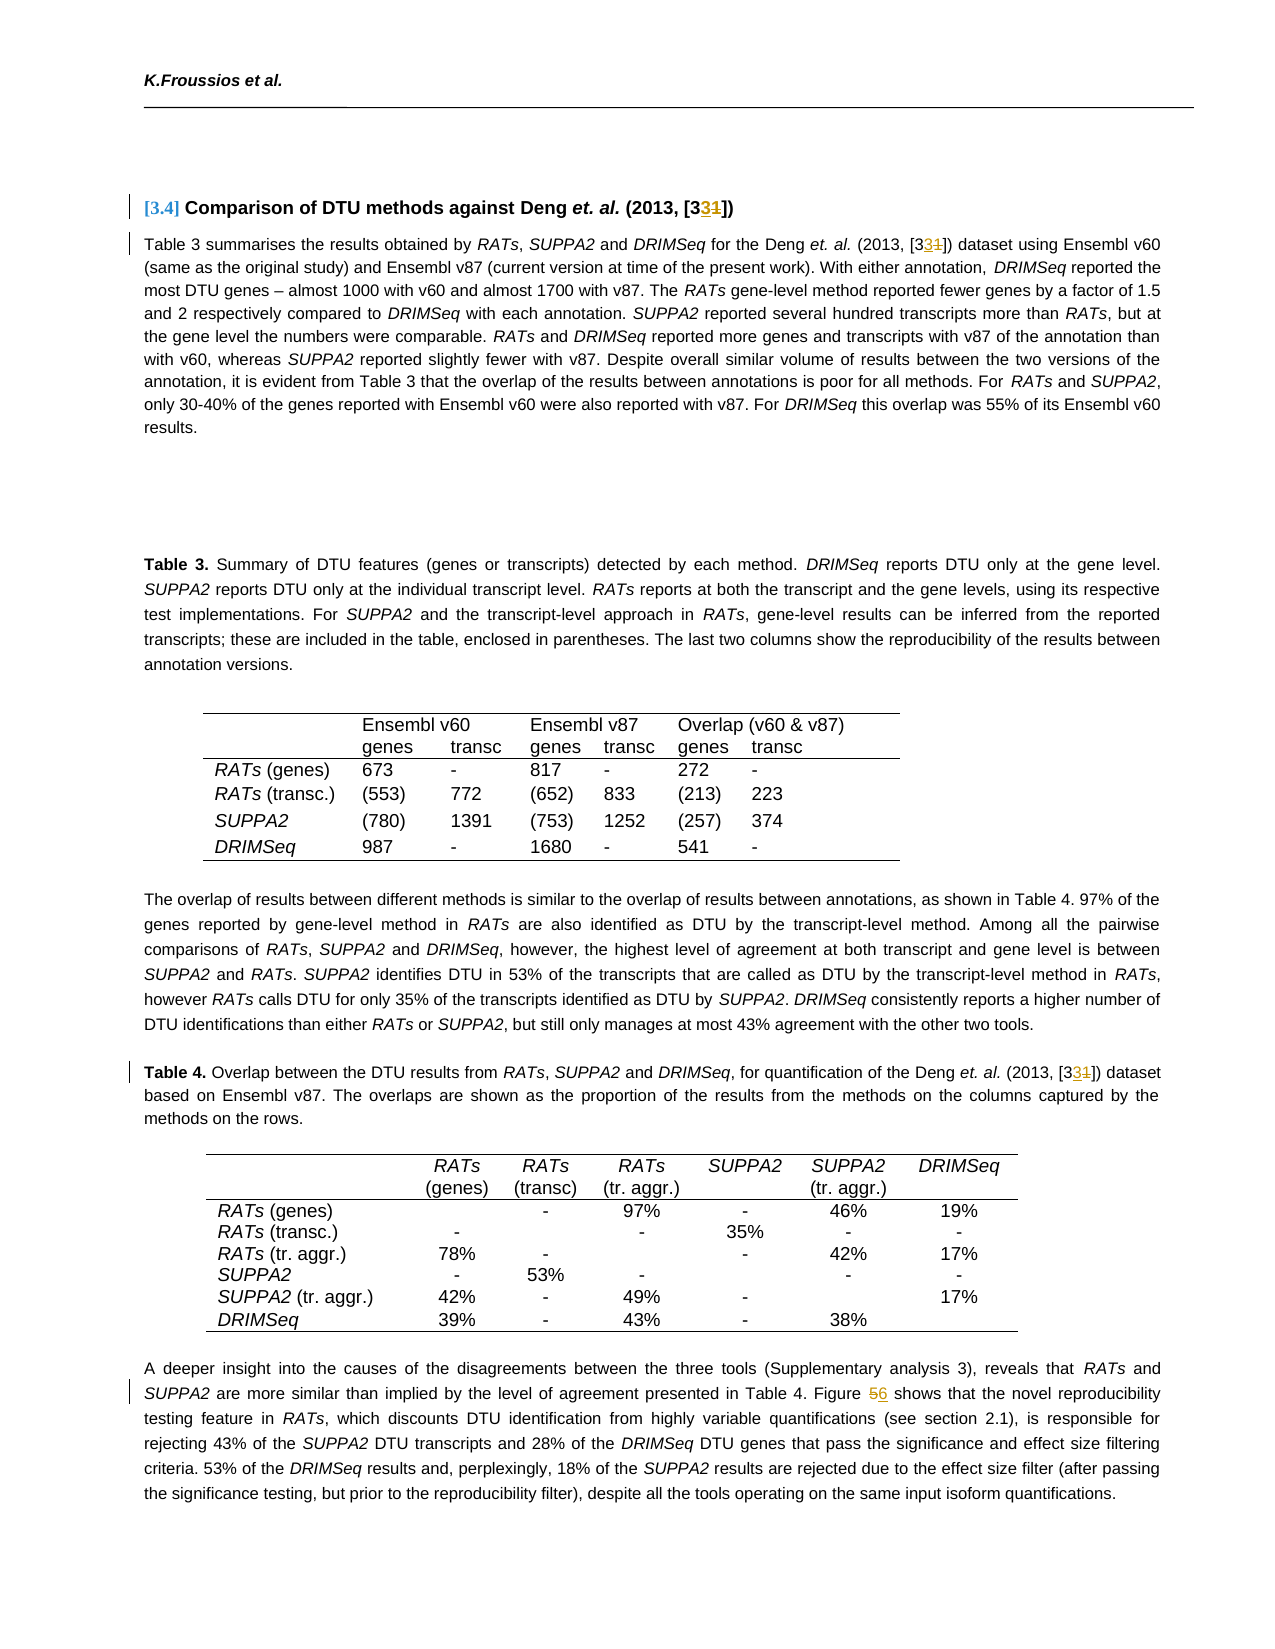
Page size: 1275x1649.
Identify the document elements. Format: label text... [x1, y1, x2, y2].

table_cell - [590, 1264, 693, 1286]
table_header Ensembl v60 [351, 714, 519, 736]
table_cell 817 [519, 759, 592, 783]
table_cell RATs (transc.) [203, 783, 351, 809]
table_cell - [900, 1221, 1018, 1243]
table_header RATs (tr. aggr.) [590, 1155, 693, 1198]
table_cell (652) [519, 783, 592, 809]
table_header [203, 714, 351, 736]
table_header [206, 1155, 413, 1198]
table_cell 987 [351, 836, 439, 859]
table_cell [693, 1264, 797, 1286]
table_header RATs (transc) [501, 1155, 590, 1198]
table_cell - [501, 1200, 590, 1221]
table_cell 42% [413, 1286, 501, 1309]
table_cell - [590, 1221, 693, 1243]
table_header SUPPA2 (tr. aggr.) [797, 1155, 900, 1198]
table_cell [501, 1221, 590, 1243]
table_cell 374 [740, 809, 900, 836]
table_cell 673 [351, 759, 439, 783]
table_cell - [439, 836, 519, 859]
table_cell 1252 [593, 809, 666, 836]
table_cell 53% [501, 1264, 590, 1286]
text The overlap of results between different methods is similar to the overlap of results between annotations, as shown in Table 4. 97% of the genes reported by gene-level method in RATs are also identified as DTU by the transcript-level method. Among all the pairwise comparisons of RATs, SUPPA2 and DRIMSeq, however, the highest level of agreement at both transcript and gene level is between SUPPA2 and RATs. SUPPA2 identifies DTU in 53% of the transcripts that are called as DTU by the transcript-level method in RATs, however RATs calls DTU for only 35% of the transcripts identified as DTU by SUPPA2. DRIMSeq consistently reports a higher number of DTU identifications than either RATs or SUPPA2, but still only manages at most 43% agreement with the other two tools. [144, 886, 1161, 1036]
table_cell [590, 1243, 693, 1264]
table_cell SUPPA2 [206, 1264, 413, 1286]
table_cell SUPPA2 (tr. aggr.) [206, 1286, 413, 1309]
table_cell 43% [590, 1309, 693, 1331]
table_cell - [797, 1264, 900, 1286]
table_cell - [900, 1264, 1018, 1286]
table_cell (257) [666, 809, 740, 836]
table_cell 272 [666, 759, 740, 783]
table_cell - [593, 759, 666, 783]
table_cell genes [666, 736, 740, 757]
table_cell genes [519, 736, 592, 757]
table_cell - [501, 1309, 590, 1331]
table_cell transc [439, 736, 519, 757]
table_cell RATs (genes) [203, 759, 351, 783]
table_cell (553) [351, 783, 439, 809]
table_cell 38% [797, 1309, 900, 1331]
table_cell - [501, 1286, 590, 1309]
table_cell (213) [666, 783, 740, 809]
table_cell RATs (transc.) [206, 1221, 413, 1243]
subtitle Comparison of DTU methods against Deng et. al. (2013, [33]) [144, 194, 1161, 219]
table_cell [413, 1200, 501, 1221]
table_header Overlap (v60 & v87) [666, 714, 900, 736]
table_cell [797, 1286, 900, 1309]
table_cell transc [593, 736, 666, 757]
table_cell 42% [797, 1243, 900, 1264]
table_cell - [439, 759, 519, 783]
table_cell - [693, 1200, 797, 1221]
text Table 3. Summary of DTU features (genes or transcripts) detected by each method. DRIMSeq reports DTU only at the gene level. SUPPA2 reports DTU only at the individual transcript level. RATs reports at both the transcript and the gene levels, using its respective test implementations. For SUPPA2 and the transcript-level approach in RATs, gene-level results can be inferred from the reported transcripts; these are included in the table, enclosed in parentheses. The last two columns show the reproducibility of the results between annotation versions. [144, 551, 1161, 676]
table_cell SUPPA2 [203, 809, 351, 836]
table_cell - [797, 1221, 900, 1243]
table_cell - [413, 1221, 501, 1243]
table_header Ensembl v87 [519, 714, 666, 736]
table_cell 35% [693, 1221, 797, 1243]
table_cell 772 [439, 783, 519, 809]
table_cell RATs (genes) [206, 1200, 413, 1221]
table_cell 17% [900, 1286, 1018, 1309]
table_cell - [413, 1264, 501, 1286]
table_cell 19% [900, 1200, 1018, 1221]
table_cell RATs (tr. aggr.) [206, 1243, 413, 1264]
table_cell 97% [590, 1200, 693, 1221]
table_cell - [693, 1286, 797, 1309]
table_cell [900, 1309, 1018, 1331]
text Table 3 summarises the results obtained by RATs, SUPPA2 and DRIMSeq for the Deng et. al. (2013, [33]) dataset using Ensembl v60 (same as the original study) and Ensembl v87 (current version at time of the present work). With either annotation, DRIMSeq reported the most DTU genes – almost 1000 with v60 and almost 1700 with v87. The RATs gene-level method reported fewer genes by a factor of 1.5 and 2 respectively compared to DRIMSeq with each annotation. SUPPA2 reported several hundred transcripts more than RATs, but at the gene level the numbers were comparable. RATs and DRIMSeq reported more genes and transcripts with v87 of the annotation than with v60, whereas SUPPA2 reported slightly fewer with v87. Despite overall similar volume of results between the two versions of the annotation, it is evident from Table 3 that the overlap of the results between annotations is poor for all methods. For RATs and SUPPA2, only 30-40% of the genes reported with Ensembl v60 were also reported with v87. For DRIMSeq this overlap was 55% of its Ensembl v60 results. [144, 232, 1161, 438]
table_cell - [740, 836, 900, 859]
table_cell genes [351, 736, 439, 757]
text A deeper insight into the causes of the disagreements between the three tools (Supplementary analysis 3), reveals that RATs and SUPPA2 are more similar than implied by the level of agreement presented in Table 4. Figure 6 shows that the novel reproducibility testing feature in RATs, which discounts DTU identification from highly variable quantifications (see section 2.1), is responsible for rejecting 43% of the SUPPA2 DTU transcripts and 28% of the DRIMSeq DTU genes that pass the significance and effect size filtering criteria. 53% of the DRIMSeq results and, perplexingly, 18% of the SUPPA2 results are rejected due to the effect size filter (after passing the significance testing, but prior to the reproducibility filter), despite all the tools operating on the same input isoform quantifications. [144, 1354, 1161, 1504]
table_cell 833 [593, 783, 666, 809]
table_cell 78% [413, 1243, 501, 1264]
table_header RATs (genes) [413, 1155, 501, 1198]
table_cell - [501, 1243, 590, 1264]
table_cell [203, 736, 351, 757]
table_cell 49% [590, 1286, 693, 1309]
table_cell transc [740, 736, 900, 757]
table_header SUPPA2 [693, 1155, 797, 1198]
table_cell DRIMSeq [206, 1309, 413, 1331]
table_cell - [693, 1243, 797, 1264]
table_cell 1391 [439, 809, 519, 836]
table_cell - [593, 836, 666, 859]
table_header DRIMSeq [900, 1155, 1018, 1198]
table_cell 541 [666, 836, 740, 859]
text Table 4. Overlap between the DTU results from RATs, SUPPA2 and DRIMSeq, for quantification of the Deng et. al. (2013, [33]) dataset based on Ensembl v87. The overlaps are shown as the proportion of the results from the methods on the columns captured by the methods on the rows. [144, 1061, 1161, 1129]
table_cell (753) [519, 809, 592, 836]
table_cell - [693, 1309, 797, 1331]
table_cell 39% [413, 1309, 501, 1331]
table_cell 1680 [519, 836, 592, 859]
table_cell 46% [797, 1200, 900, 1221]
table_cell DRIMSeq [203, 836, 351, 859]
table_cell (780) [351, 809, 439, 836]
table_cell - [740, 759, 900, 783]
table_cell 17% [900, 1243, 1018, 1264]
table_cell 223 [740, 783, 900, 809]
